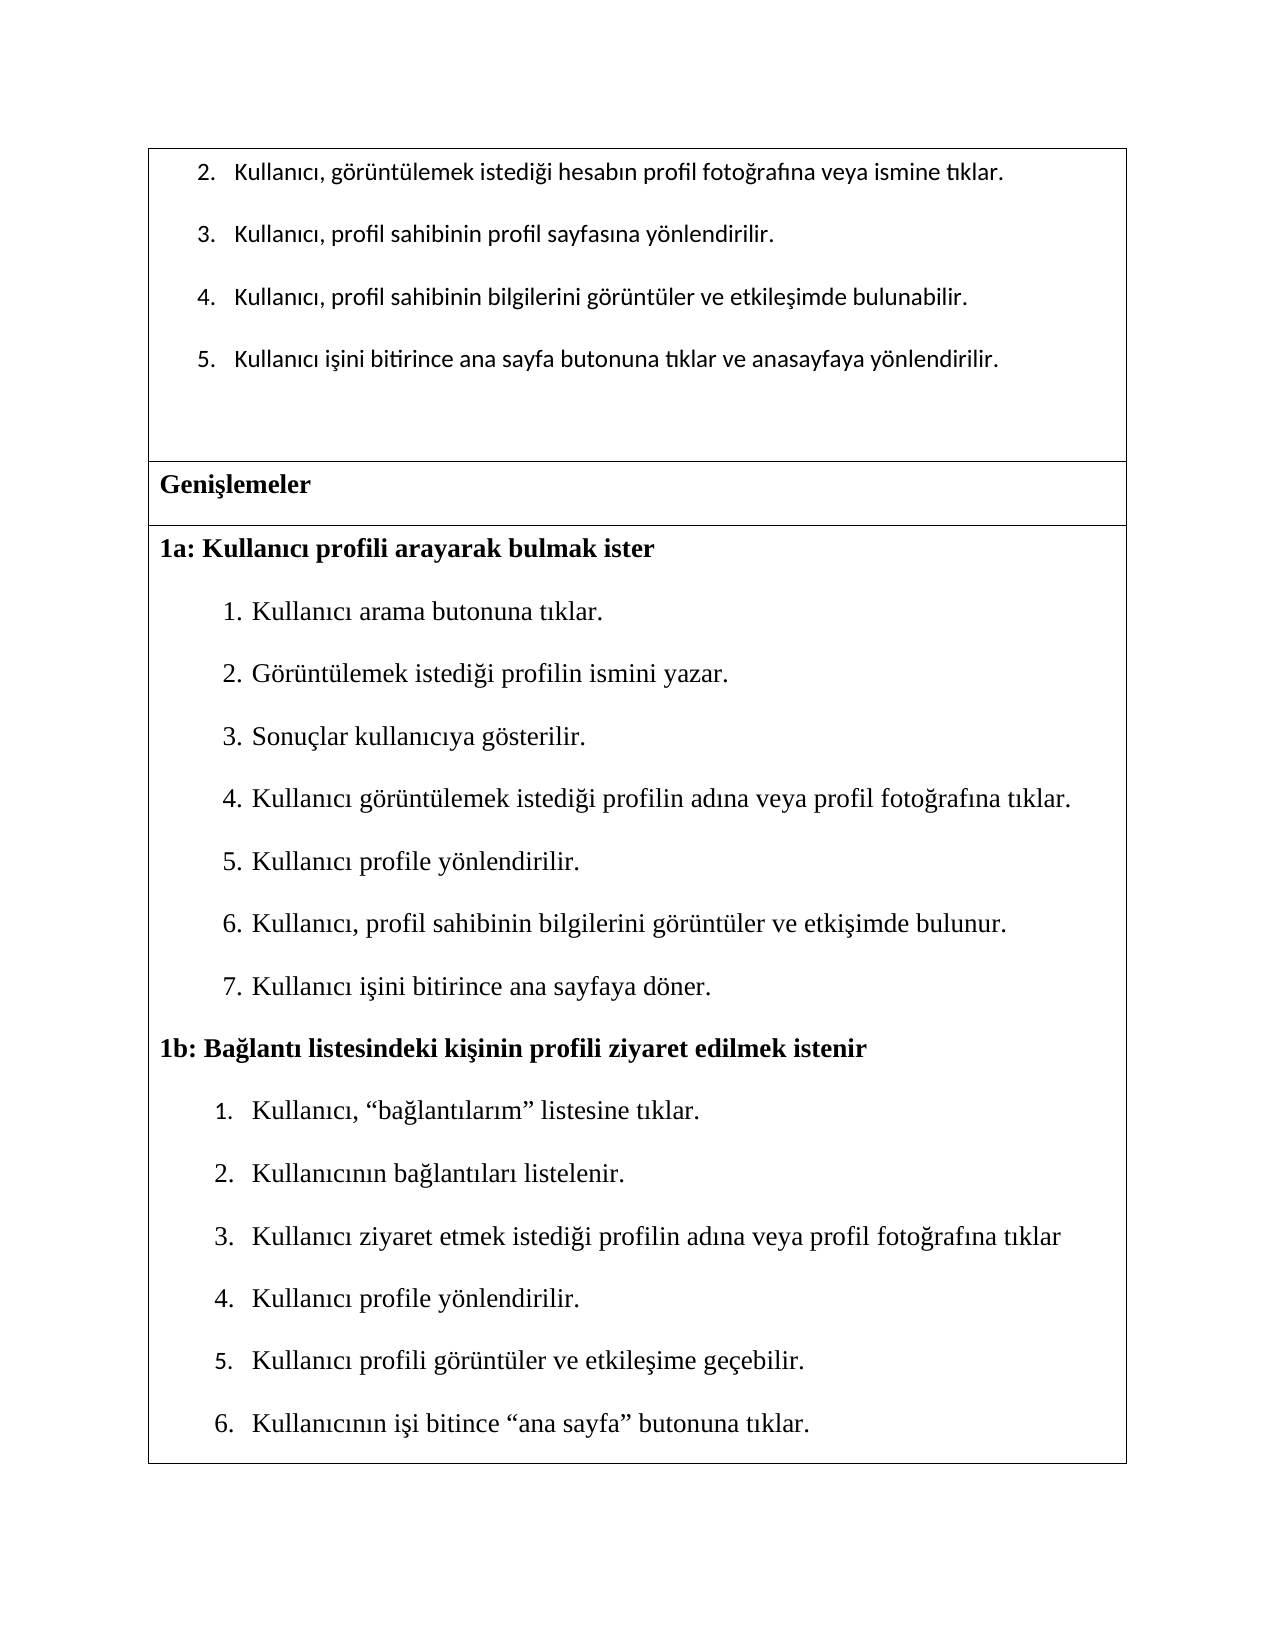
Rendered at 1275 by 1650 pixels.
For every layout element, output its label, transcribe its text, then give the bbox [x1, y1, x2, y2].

table_cell Genişlemeler [149, 462, 1126, 525]
table_cell 1a: Kullanıcı profili arayarak bulmak ister Kullanıcı arama butonuna tıklar. Görüntülemek istediği profilin ismini yazar. Sonuçlar kullanıcıya gösterilir. Kullanıcı görüntülemek istediği profilin adına veya profil fotoğrafına tıklar. Kullanıcı profile yönlendirilir. Kullanıcı, profil sahibinin bilgilerini görüntüler ve etkişimde bulunur. Kullanıcı işini bitirince ana sayfaya döner. 1b: Bağlantı listesindeki kişinin profili ziyaret edilmek istenir Kullanıcı, “bağlantılarım” listesine tıklar. Kullanıcının bağlantıları listelenir. Kullanıcı ziyaret etmek istediği profilin adına veya profil fotoğrafına tıklar Kullanıcı profile yönlendirilir. Kullanıcı profili görüntüler ve etkileşime geçebilir. Kullanıcının işi bitince “ana sayfa” butonuna tıklar. Kullanıcı ana sayfaya yönlendirilir. 1c: Profilin url bilgileri kullanıcıda vardır. Kullanıcı platforma giriş yapar. Sahip olduğu url yi arama çubuğuna girer. Kullanıcı, görüntülenmek istenen profilin sayfasına yönlendirilir. Kullanıcı profili görüntüler ve etkileşime girer. Kullanıcı profilde işi bitince ana sayfa butonuna tıklar. Kullancı ana sayfaya yönlendirilir. [149, 526, 1126, 1463]
table_cell Kullanıcının anasayfasında karşısına profil çıkar. Kullanıcı, görüntülemek istediği hesabın profil fotoğrafına veya ismine tıklar. Kullanıcı, profil sahibinin profil sayfasına yönlendirilir. Kullanıcı, profil sahibinin bilgilerini görüntüler ve etkileşimde bulunabilir. Kullanıcı işini bitirince ana sayfa butonuna tıklar ve anasayfaya yönlendirilir. [149, 149, 1126, 461]
